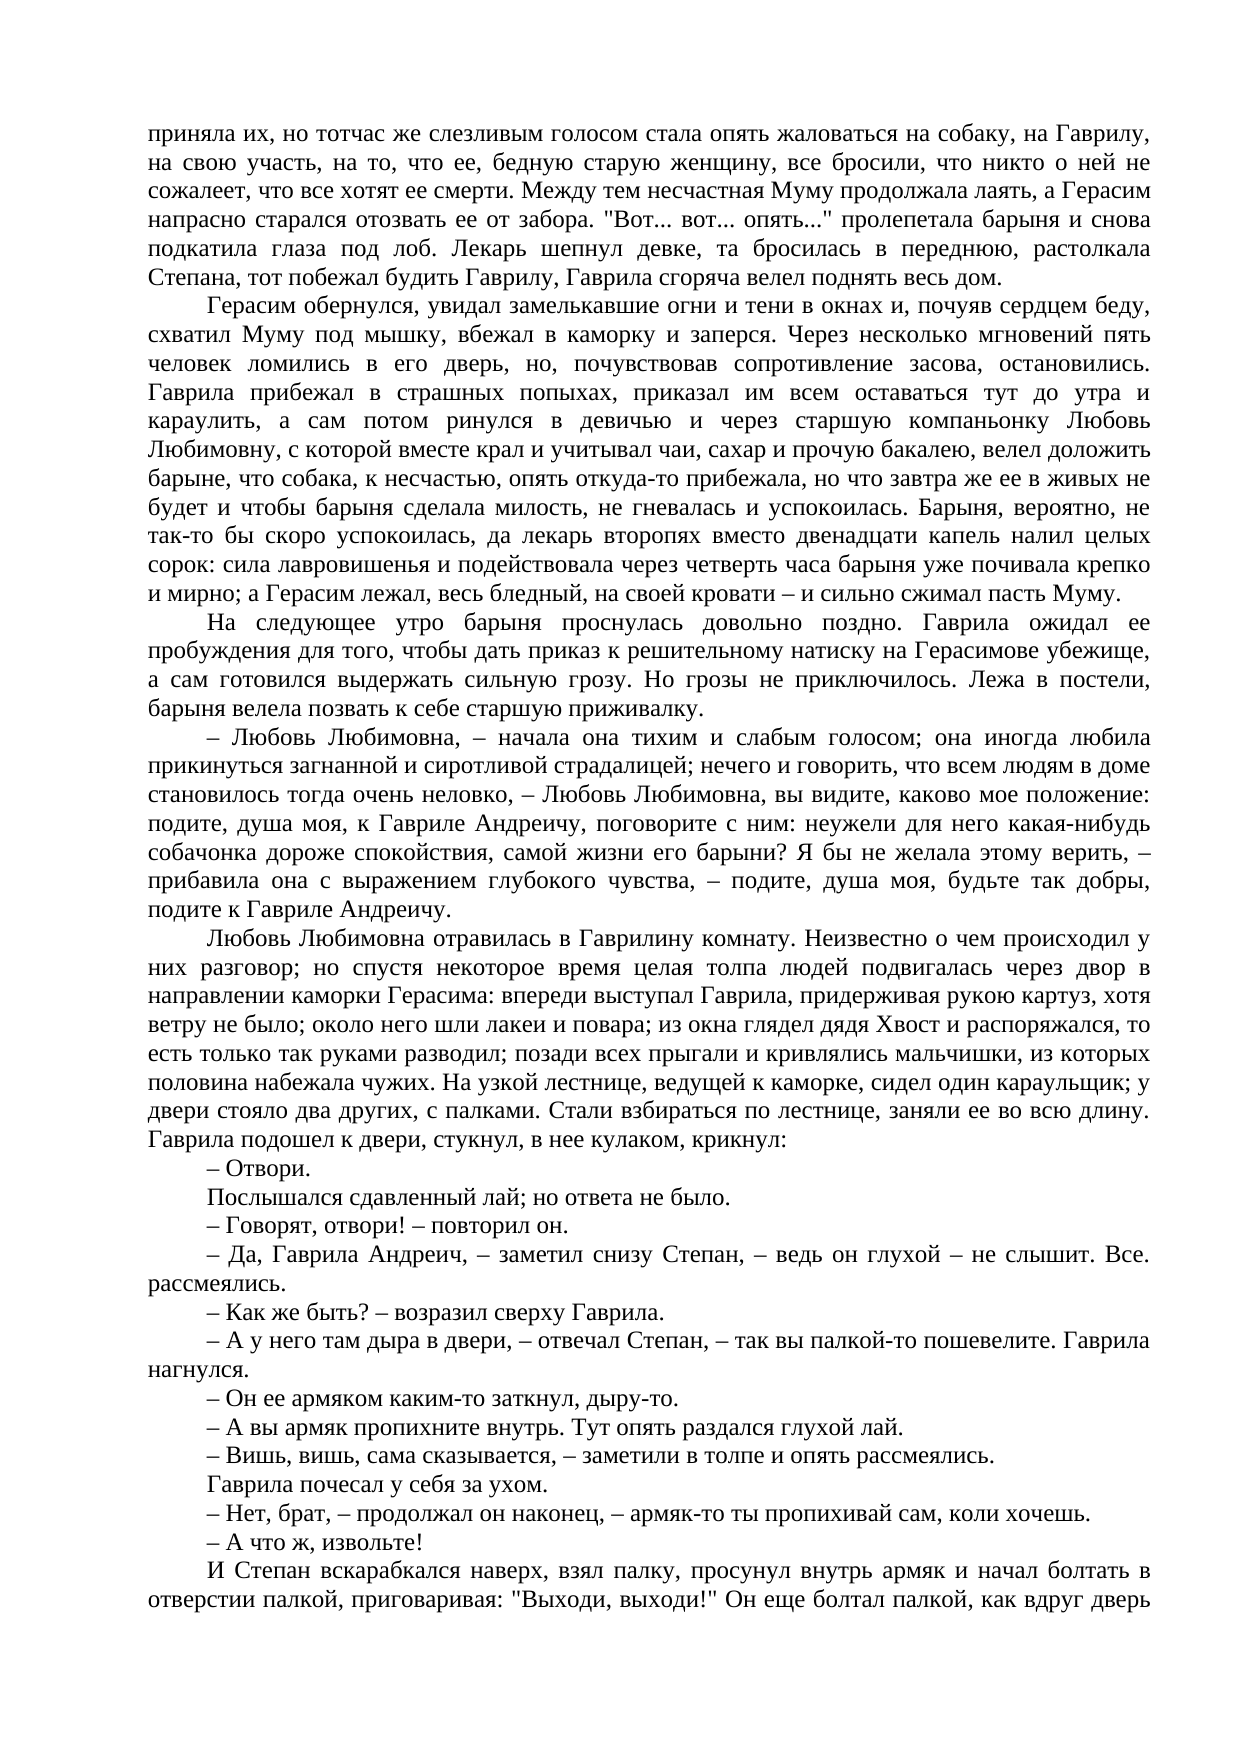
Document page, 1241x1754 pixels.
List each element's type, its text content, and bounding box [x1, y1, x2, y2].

text – А что ж, извольте! [148, 1527, 1152, 1556]
text – Нет, брат, – продолжал он наконец, – армяк-то ты пропихивай сам, коли хочешь. [148, 1498, 1152, 1527]
text Послышался сдавленный лай; но ответа не было. [148, 1182, 1152, 1211]
text Герасим обернулся, увидал замелькавшие огни и тени в окнах и, почуяв сердцем беду, схватил Муму под мышку, вбежал в каморку и заперся. Через несколько мгновений пять человек ломились в его дверь, но, почувствовав сопротивление засова, остановились. Гаврила прибежал в страшных попыхах, приказал им всем оставаться тут до утра и караулить, а сам потом ринулся в девичью и через старшую компаньонку Любовь Любимовну, с которой вместе крал и учитывал чаи, сахар и прочую бакалею, велел доложить барыне, что собака, к несчастью, опять откуда-то прибежала, но что завтра же ее в живых не будет и чтобы барыня сделала милость, не гневалась и успокоилась. Барыня, вероятно, не так-то бы скоро успокоилась, да лекарь второпях вместо двенадцати капель налил целых сорок: сила лавровишенья и подействовала через четверть часа барыня уже почивала крепко и мирно; а Герасим лежал, весь бледный, на своей кровати – и сильно сжимал пасть Муму. [148, 291, 1152, 607]
text – Да, Гаврила Андреич, – заметил снизу Степан, – ведь он глухой – не слышит. Все. рассмеялись. [148, 1239, 1152, 1297]
text – Вишь, вишь, сама сказывается, – заметили в толпе и опять рассмеялись. [148, 1441, 1152, 1469]
text – А у него там дыра в двери, – отвечал Степан, – так вы палкой-то пошевелите. Гаврила нагнулся. [148, 1326, 1152, 1383]
text – Он ее армяком каким-то заткнул, дыру-то. [148, 1383, 1152, 1412]
text приняла их, но тотчас же слезливым голосом стала опять жаловаться на собаку, на Гаврилу, на свою участь, на то, что ее, бедную старую женщину, все бросили, что никто о ней не сожалеет, что все хотят ее смерти. Между тем несчастная Муму продолжала лаять, а Герасим напрасно старался отозвать ее от забора. "Вот... вот... опять..." пролепетала барыня и снова подкатила глаза под лоб. Лекарь шепнул девке, та бросилась в переднюю, растолкала Степана, тот побежал будить Гаврилу, Гаврила сгоряча велел поднять весь дом. [148, 118, 1152, 291]
text Гаврила почесал у себя за ухом. [148, 1469, 1152, 1498]
text – Как же быть? – возразил сверху Гаврила. [148, 1297, 1152, 1326]
text Любовь Любимовна отравилась в Гаврилину комнату. Неизвестно о чем происходил у них разговор; но спустя некоторое время целая толпа людей подвигалась через двор в направлении каморки Герасима: впереди выступал Гаврила, придерживая рукою картуз, хотя ветру не было; около него шли лакеи и повара; из окна глядел дядя Хвост и распоряжался, то есть только так руками разводил; позади всех прыгали и кривлялись мальчишки, из которых половина набежала чужих. На узкой лестнице, ведущей к каморке, сидел один караульщик; у двери стояло два других, с палками. Стали взбираться по лестнице, заняли ее во всю длину. Гаврила подошел к двери, стукнул, в нее кулаком, крикнул: [148, 923, 1152, 1153]
text На следующее утро барыня проснулась довольно поздно. Гаврила ожидал ее пробуждения для того, чтобы дать приказ к решительному натиску на Герасимове убежище, а сам готовился выдержать сильную грозу. Но грозы не приключилось. Лежа в постели, барыня велела позвать к себе старшую приживалку. [148, 607, 1152, 722]
text – Говорят, отвори! – повторил он. [148, 1211, 1152, 1239]
text – Отвори. [148, 1153, 1152, 1182]
text И Степан вскарабкался наверх, взял палку, просунул внутрь армяк и начал болтать в отверстии палкой, приговаривая: "Выходи, выходи!" Он еще болтал палкой, как вдруг дверь [148, 1556, 1152, 1613]
text – А вы армяк пропихните внутрь. Тут опять раздался глухой лай. [148, 1412, 1152, 1441]
text – Любовь Любимовна, – начала она тихим и слабым голосом; она иногда любила прикинуться загнанной и сиротливой страдалицей; нечего и говорить, что всем людям в доме становилось тогда очень неловко, – Любовь Любимовна, вы видите, каково мое положение: подите, душа моя, к Гавриле Андреичу, поговорите с ним: неужели для него какая-нибудь собачонка дороже спокойствия, самой жизни его барыни? Я бы не желала этому верить, – прибавила она с выражением глубокого чувства, – подите, душа моя, будьте так добры, подите к Гавриле Андреичу. [148, 722, 1152, 923]
